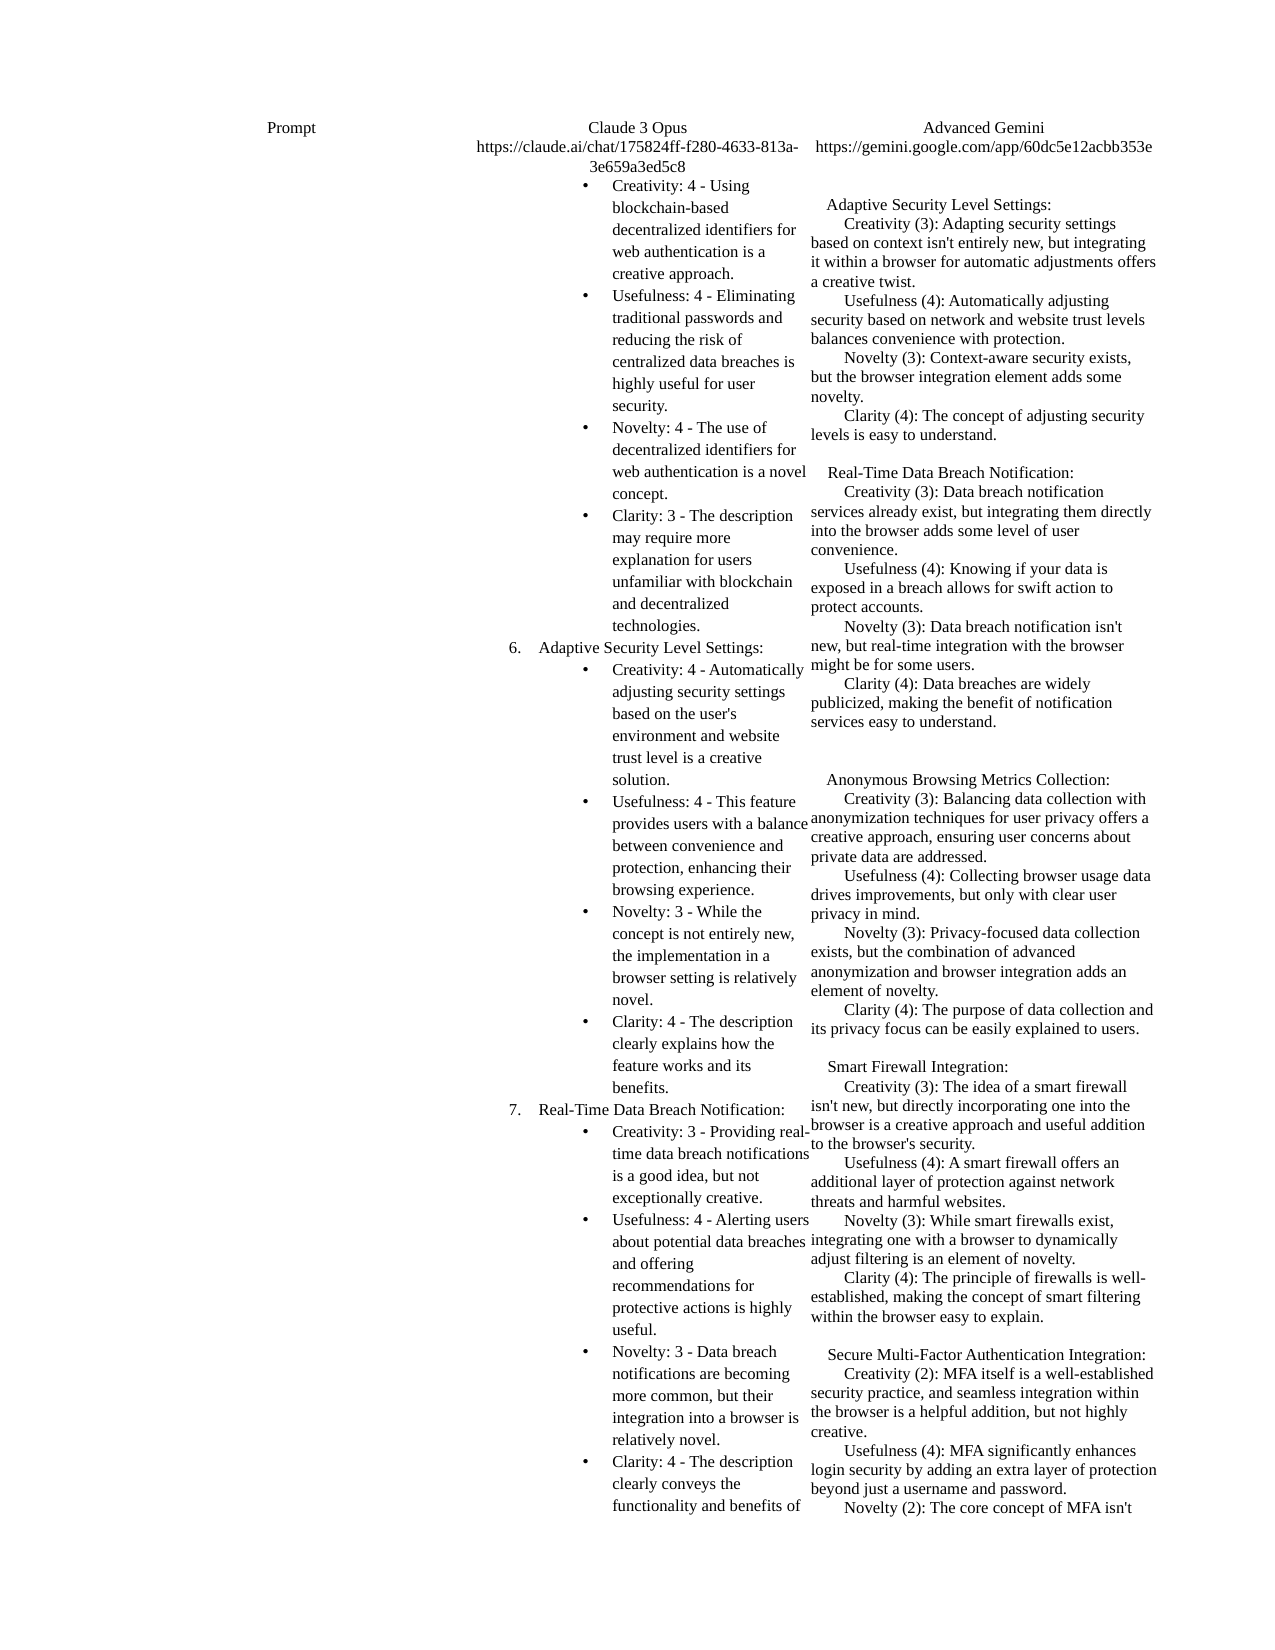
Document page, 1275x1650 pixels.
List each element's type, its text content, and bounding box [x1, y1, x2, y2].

table_header Claude 3 Opus https://claude.ai/chat/175824ff-f280-4633-813a-3e659a3ed5c8 [464, 118, 811, 176]
table_cell Thank you for sharing your colleague's innovative security features for Browser X. As a requirements engineer, I will evaluate each feature based on the provided 4-point Likert scales for creativity, usefulness, novelty, and clarity. Here's my assessment: Integrated VPN with Selective Geofencing: Creativity: 4 - The combination of VPN and geofencing is a creative approach to enhancing security and convenience. Usefulness: 4 - This feature provides users with a seamless and flexible way to protect their online privacy. Novelty: 3 - While VPNs are common, the selective geofencing aspect adds a novel twist to the feature. Clarity: 4 - The description clearly explains the functionality and benefits of the feature. AI-Powered Phishing Detection: Creativity: 4 - Utilizing AI and machine learning for real-time phishing detection is a creative solution. Usefulness: 4 - Protecting users from phishing threats is highly useful and important for online security. Novelty: 3 - AI-based phishing detection is an emerging trend, but not entirely novel. Clarity: 4 - The explanation of how the feature works and its benefits is clear and concise. Zero-Trust Content Execution: Creativity: 4 - Implementing a zero-trust model for web content execution is a creative approach to blocking unauthorized scripts. Usefulness: 4 - This feature enhances security by preventing the execution of malicious code. Novelty: 4 - The application of zero-trust principles to web content execution is a novel concept. Clarity: 3 - While the description is technical, it may require more explanation for non-technical users. Encrypted User Profile Cloud Storage: Creativity: 3 - Offering encrypted cloud storage for browser profiles is a good idea, but not exceptionally creative. Usefulness: 4 - This feature provides users with a secure and convenient way to store and access their browser data across devices. Novelty: 3 - Encrypted cloud storage is not a new concept, but its integration with browser profiles is relatively novel. Clarity: 4 - The description clearly conveys the functionality and benefits of the feature. Decentralized Web Authentication: Creativity: 4 - Using blockchain-based decentralized identifiers for web authentication is a creative approach. Usefulness: 4 - Eliminating traditional passwords and reducing the risk of centralized data breaches is highly useful for user security. Novelty: 4 - The use of decentralized identifiers for web authentication is a novel concept. Clarity: 3 - The description may require more explanation for users unfamiliar with blockchain and decentralized technologies. Adaptive Security Level Settings: Creativity: 4 - Automatically adjusting security settings based on the user's environment and website trust level is a creative solution. Usefulness: 4 - This feature provides users with a balance between convenience and protection, enhancing their browsing experience. Novelty: 3 - While the concept is not entirely new, the implementation in a browser setting is relatively novel. Clarity: 4 - The description clearly explains how the feature works and its benefits. Real-Time Data Breach Notification: Creativity: 3 - Providing real-time data breach notifications is a good idea, but not exceptionally creative. Usefulness: 4 - Alerting users about potential data breaches and offering recommendations for protective actions is highly useful. Novelty: 3 - Data breach notifications are becoming more common, but their integration into a browser is relatively novel. Clarity: 4 - The description clearly conveys the functionality and benefits of the feature. Secure Multi-Factor Authentication Integration: Creativity: 3 - Integrating multi-factor authentication into the browser is a good idea, but not exceptionally creative. Usefulness: 4 - Providing users with a secure and convenient way to log in to websites directly from the browser is highly useful. Novelty: 3 - Multi-factor authentication is a well-established concept, but its seamless integration into a browser is relatively novel. Clarity: 4 - The description clearly explains the functionality and benefits of the feature. Anonymous Browsing Metrics Collection: Creativity: 4 - Using advanced anonymization techniques to collect usage data without compromising privacy is a creative approach. Usefulness: 4 - This feature allows for the improvement of browser features and user experience while ensuring user privacy. Novelty: 4 - The use of advanced anonymization techniques for browsing metrics collection is a novel concept. Clarity: 3 - The description may require more explanation about the specific anonymization techniques used. Smart Firewall Integration: Creativity: 4 - Incorporating a smart firewall that dynamically adjusts its filtering rules based on user behavior and website trustworthiness is a creative solution. Usefulness: 4 - This feature provides an additional layer of protection against network-based threats, enhancing user security. Novelty: 3 - While firewall integration is not new, the dynamic adjustment of filtering rules based on user behavior and website trustworthiness is relatively novel. Clarity: 4 - The description clearly explains how the feature works and its benefits. Overall, your colleague has presented a set of innovative and creative security features that address various aspects of browser security and user privacy. The features are generally useful, with some exhibiting higher levels of novelty than others. While most descriptions are clear, a few may benefit from additional explanations to ensure that users with varying technical backgrounds can fully understand the concepts. [464, 176, 811, 1517]
table_cell Adaptive Security Level Settings: Creativity (3): Adapting security settings based on context isn't entirely new, but integrating it within a browser for automatic adjustments offers a creative twist. Usefulness (4): Automatically adjusting security based on network and website trust levels balances convenience with protection. Novelty (3): Context-aware security exists, but the browser integration element adds some novelty. Clarity (4): The concept of adjusting security levels is easy to understand. Real-Time Data Breach Notification: Creativity (3): Data breach notification services already exist, but integrating them directly into the browser adds some level of user convenience. Usefulness (4): Knowing if your data is exposed in a breach allows for swift action to protect accounts. Novelty (3): Data breach notification isn't new, but real-time integration with the browser might be for some users. Clarity (4): Data breaches are widely publicized, making the benefit of notification services easy to understand. Anonymous Browsing Metrics Collection: Creativity (3): Balancing data collection with anonymization techniques for user privacy offers a creative approach, ensuring user concerns about private data are addressed. Usefulness (4): Collecting browser usage data drives improvements, but only with clear user privacy in mind. Novelty (3): Privacy-focused data collection exists, but the combination of advanced anonymization and browser integration adds an element of novelty. Clarity (4): The purpose of data collection and its privacy focus can be easily explained to users. Smart Firewall Integration: Creativity (3): The idea of a smart firewall isn't new, but directly incorporating one into the browser is a creative approach and useful addition to the browser's security. Usefulness (4): A smart firewall offers an additional layer of protection against network threats and harmful websites. Novelty (3): While smart firewalls exist, integrating one with a browser to dynamically adjust filtering is an element of novelty. Clarity (4): The principle of firewalls is well-established, making the concept of smart filtering within the browser easy to explain. Secure Multi-Factor Authentication Integration: Creativity (2): MFA itself is a well-established security practice, and seamless integration within the browser is a helpful addition, but not highly creative. Usefulness (4): MFA significantly enhances login security by adding an extra layer of protection beyond just a username and password. Novelty (2): The core concept of MFA isn't [811, 176, 1157, 1517]
table_header Advanced Gemini https://gemini.google.com/app/60dc5e12acbb353e [811, 118, 1157, 176]
table_cell [118, 176, 464, 1517]
table_header Prompt [118, 118, 464, 176]
